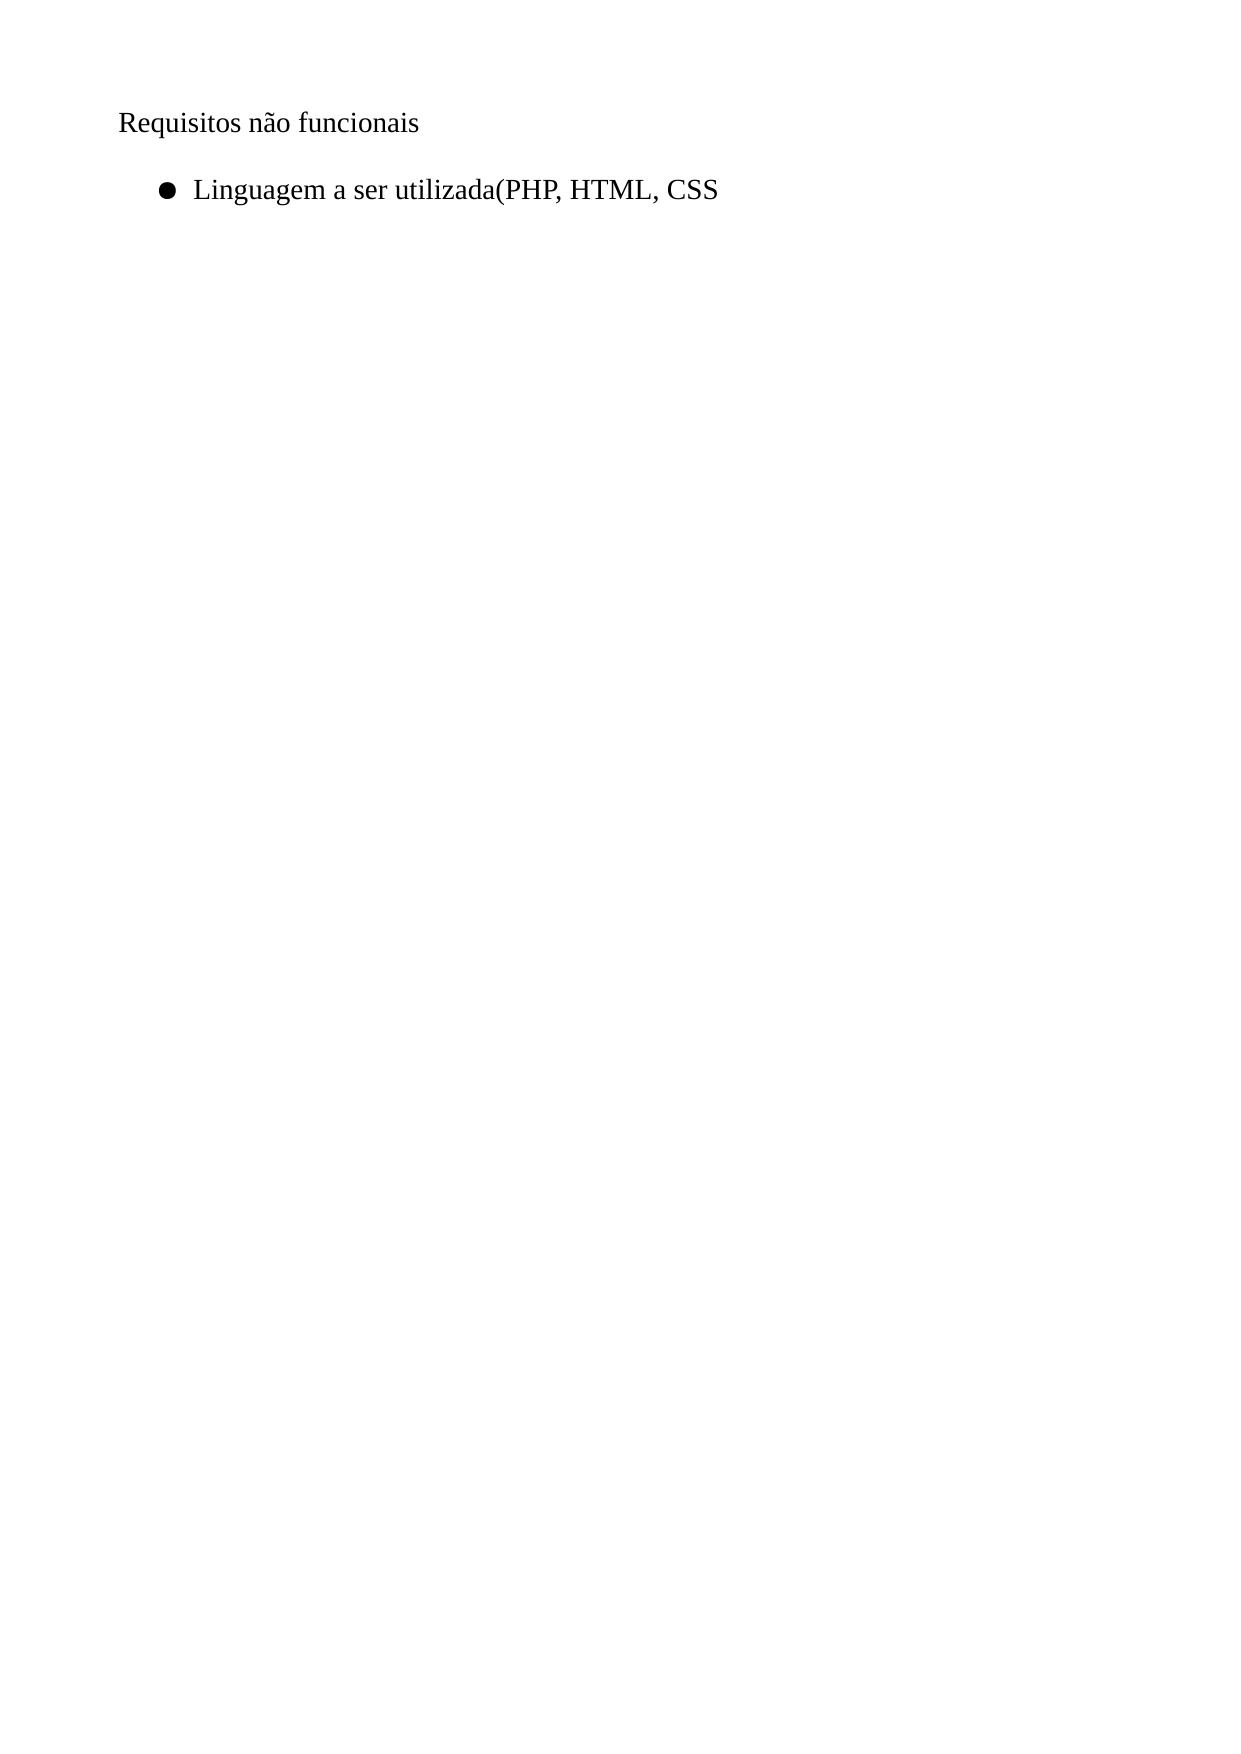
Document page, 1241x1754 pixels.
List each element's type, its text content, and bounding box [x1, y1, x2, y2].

text Requisitos não funcionais [118, 105, 1122, 138]
list Linguagem a ser utilizada(PHP, HTML, CSS [156, 172, 1122, 205]
